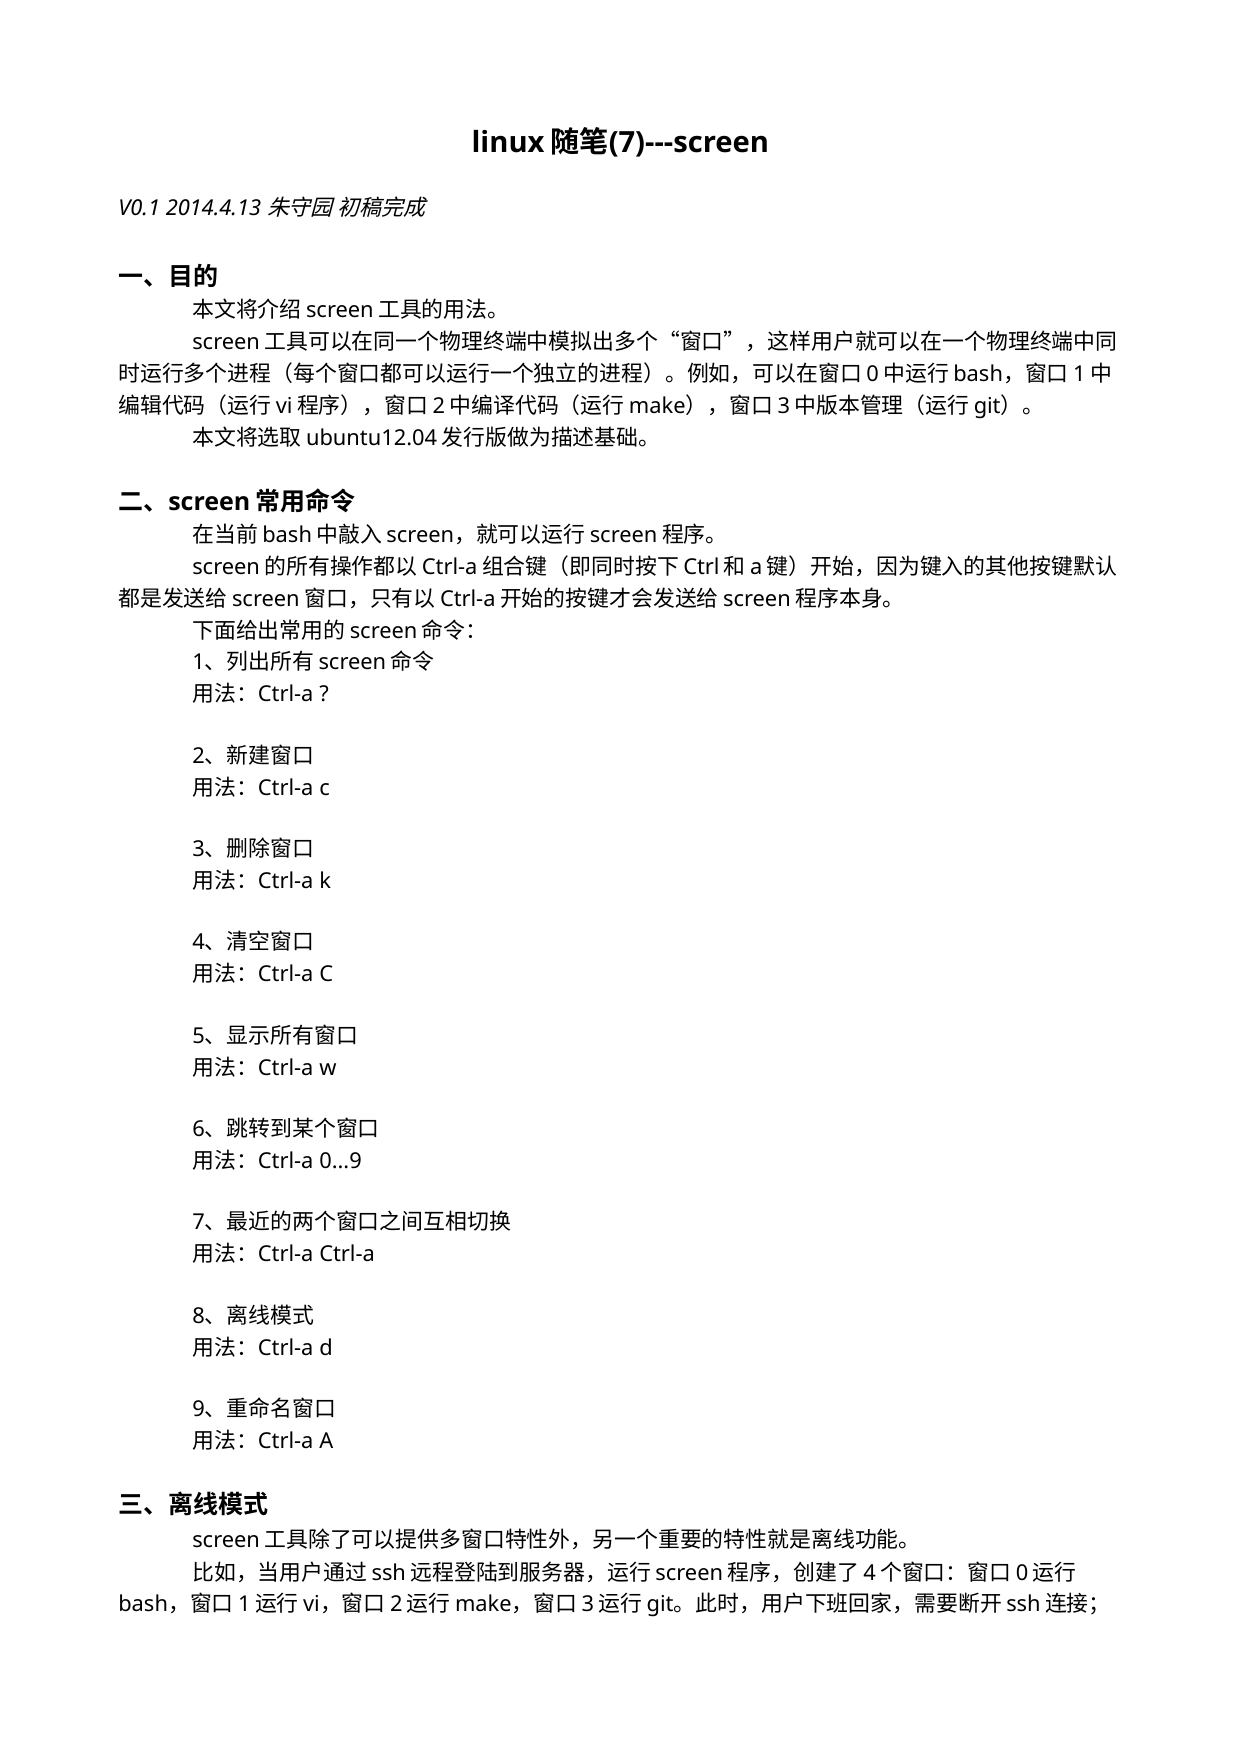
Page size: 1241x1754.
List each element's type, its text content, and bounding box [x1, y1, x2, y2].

text 本文将选取ubuntu12.04发行版做为描述基础。 [118, 419, 1122, 451]
text 7、最近的两个窗口之间互相切换 [118, 1204, 1122, 1236]
text 6、跳转到某个窗口 [118, 1111, 1122, 1143]
text 下面给出常用的screen命令： [118, 613, 1122, 644]
text 4、清空窗口 [118, 924, 1122, 956]
text 用法：Ctrl-a w [118, 1049, 1122, 1081]
text screen的所有操作都以Ctrl-a组合键（即同时按下Ctrl和a键）开始，因为键入的其他按键默认都是发送给screen窗口，只有以Ctrl-a开始的按键才会发送给screen程序本身。 [118, 549, 1122, 613]
text 本文将介绍screen工具的用法。 [118, 292, 1122, 324]
text screen工具可以在同一个物理终端中模拟出多个“窗口”，这样用户就可以在一个物理终端中同时运行多个进程（每个窗口都可以运行一个独立的进程）。例如，可以在窗口0中运行bash，窗口1中编辑代码（运行vi程序），窗口2中编译代码（运行make），窗口3中版本管理（运行git）。 [118, 324, 1122, 419]
text 3、删除窗口 [118, 831, 1122, 863]
text 用法：Ctrl-a d [118, 1329, 1122, 1361]
text 用法：Ctrl-a ? [118, 676, 1122, 708]
text 用法：Ctrl-a c [118, 769, 1122, 801]
text 用法：Ctrl-a Ctrl-a [118, 1236, 1122, 1268]
text linux随笔(7)---screen [118, 118, 1122, 161]
text 2、新建窗口 [118, 738, 1122, 769]
text 在当前bash中敲入screen，就可以运行screen程序。 [118, 517, 1122, 549]
text 用法：Ctrl-a A [118, 1423, 1122, 1454]
text 一、目的 [118, 256, 1122, 292]
text 9、重命名窗口 [118, 1391, 1122, 1423]
text screen工具除了可以提供多窗口特性外，另一个重要的特性就是离线功能。 [118, 1521, 1122, 1555]
text 用法：Ctrl-a C [118, 956, 1122, 988]
text 5、显示所有窗口 [118, 1018, 1122, 1049]
text 1、列出所有screen命令 [118, 644, 1122, 676]
text 三、离线模式 [118, 1484, 1122, 1521]
text 二、screen常用命令 [118, 481, 1122, 517]
text 比如，当用户通过ssh远程登陆到服务器，运行screen程序，创建了4个窗口：窗口0运行bash，窗口1运行vi，窗口2运行make，窗口3运行git。此时，用户下班回家，需要断开ssh连接；但是，第二天上班时，不想重新运行screen并且重新创建4个窗口，怎么办呢？这时候，用户在下班时，可以运行Ctrl-a d命令，让screen处于离线模式；第二天上班后，通过ssh重新登陆到服务器，首先在bash下运行screen -ls命令，查看后台screen的ID；然后，再运行screen -r ID，这样就重新连接上了断开前的screen了。 [118, 1555, 1122, 1618]
text 8、离线模式 [118, 1298, 1122, 1329]
text 用法：Ctrl-a k [118, 863, 1122, 894]
text V0.1 2014.4.13 朱守园 初稿完成 [118, 190, 1122, 222]
text 用法：Ctrl-a 0...9 [118, 1143, 1122, 1174]
